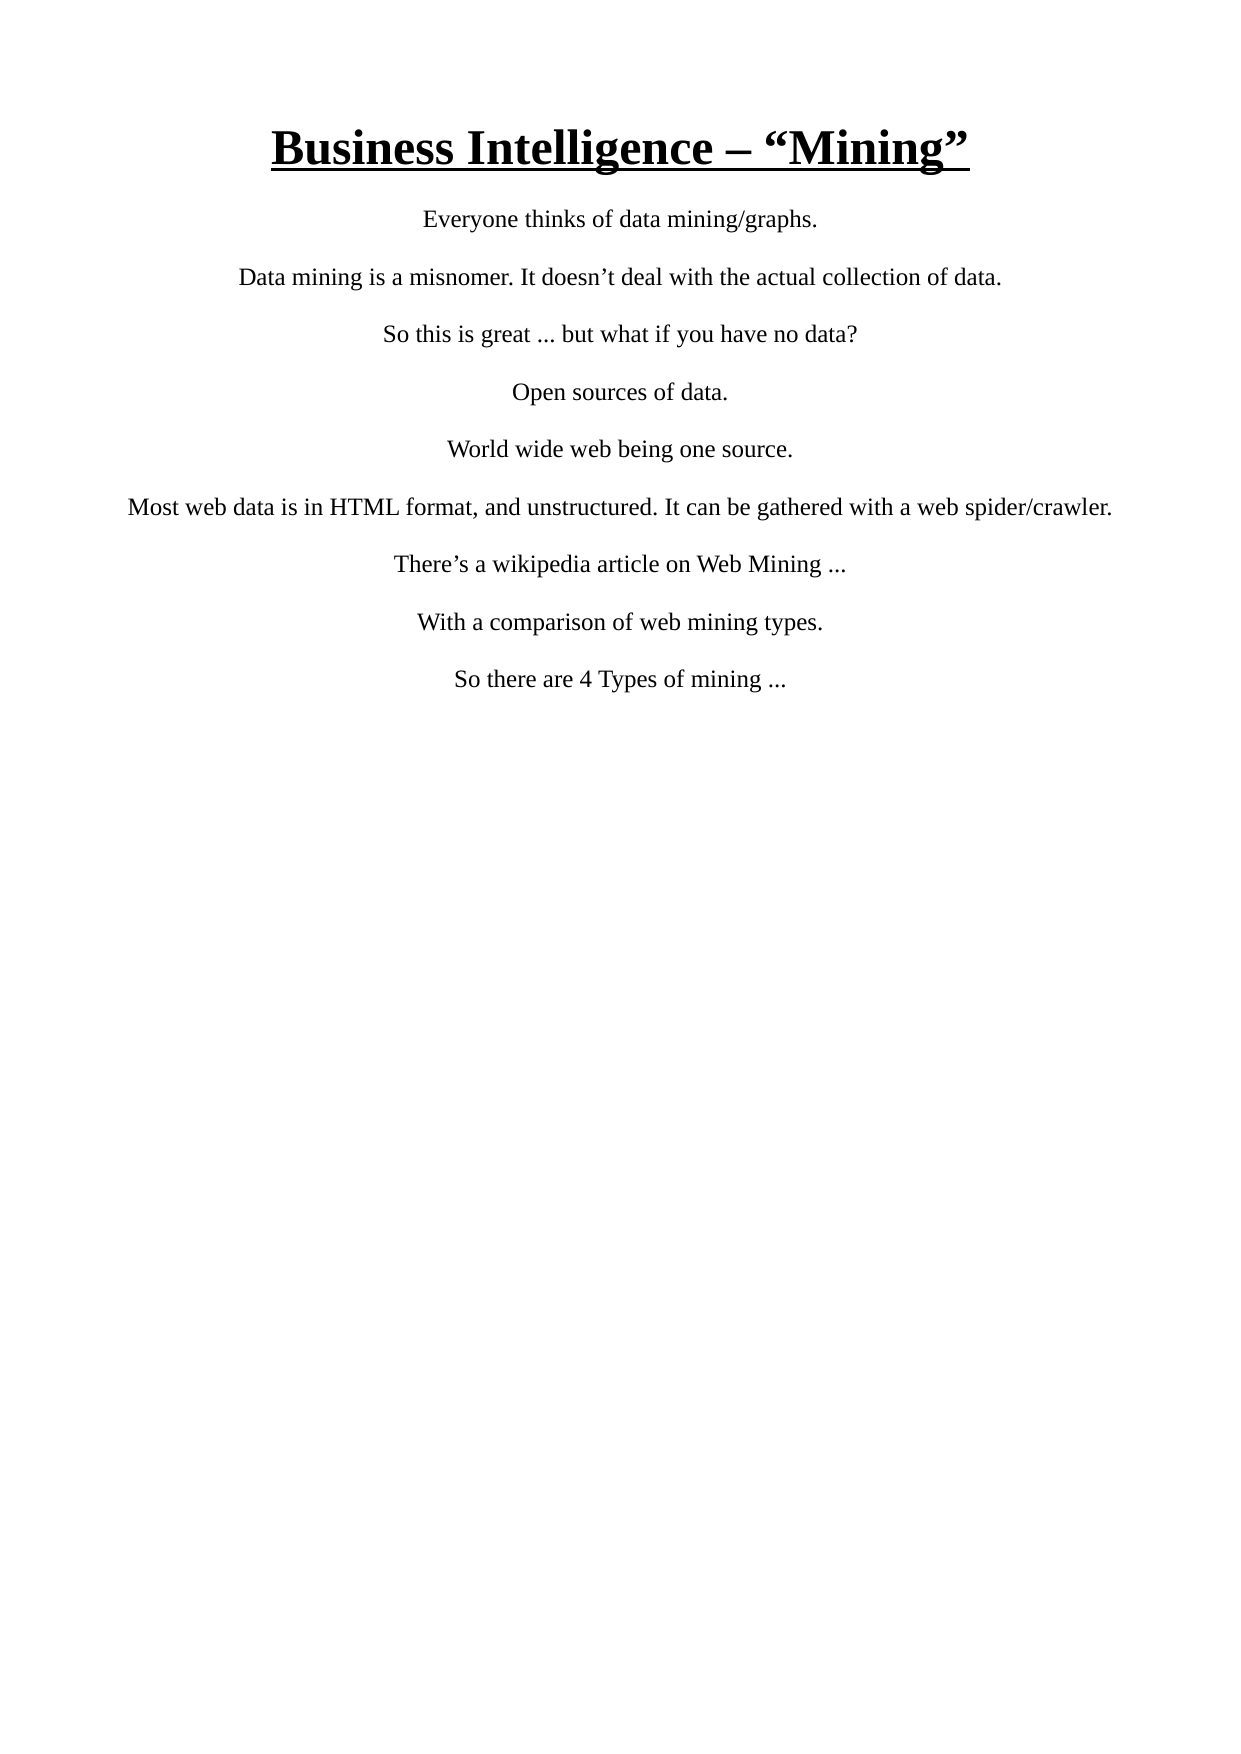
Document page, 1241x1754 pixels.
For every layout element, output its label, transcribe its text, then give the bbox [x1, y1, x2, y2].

text With a comparison of web mining types. [118, 607, 1122, 636]
text Data mining is a misnomer. It doesn’t deal with the actual collection of data. [118, 262, 1122, 291]
text World wide web being one source. [118, 434, 1122, 463]
text Business Intelligence – “Mining” [118, 118, 1122, 176]
text So this is great ... but what if you have no data? [118, 319, 1122, 348]
text Everyone thinks of data mining/graphs. [118, 204, 1122, 233]
text There’s a wikipedia article on Web Mining ... [118, 549, 1122, 578]
text Most web data is in HTML format, and unstructured. It can be gathered with a web spider/crawler. [118, 492, 1122, 521]
text So there are 4 Types of mining ... [118, 664, 1122, 693]
text Open sources of data. [118, 377, 1122, 406]
